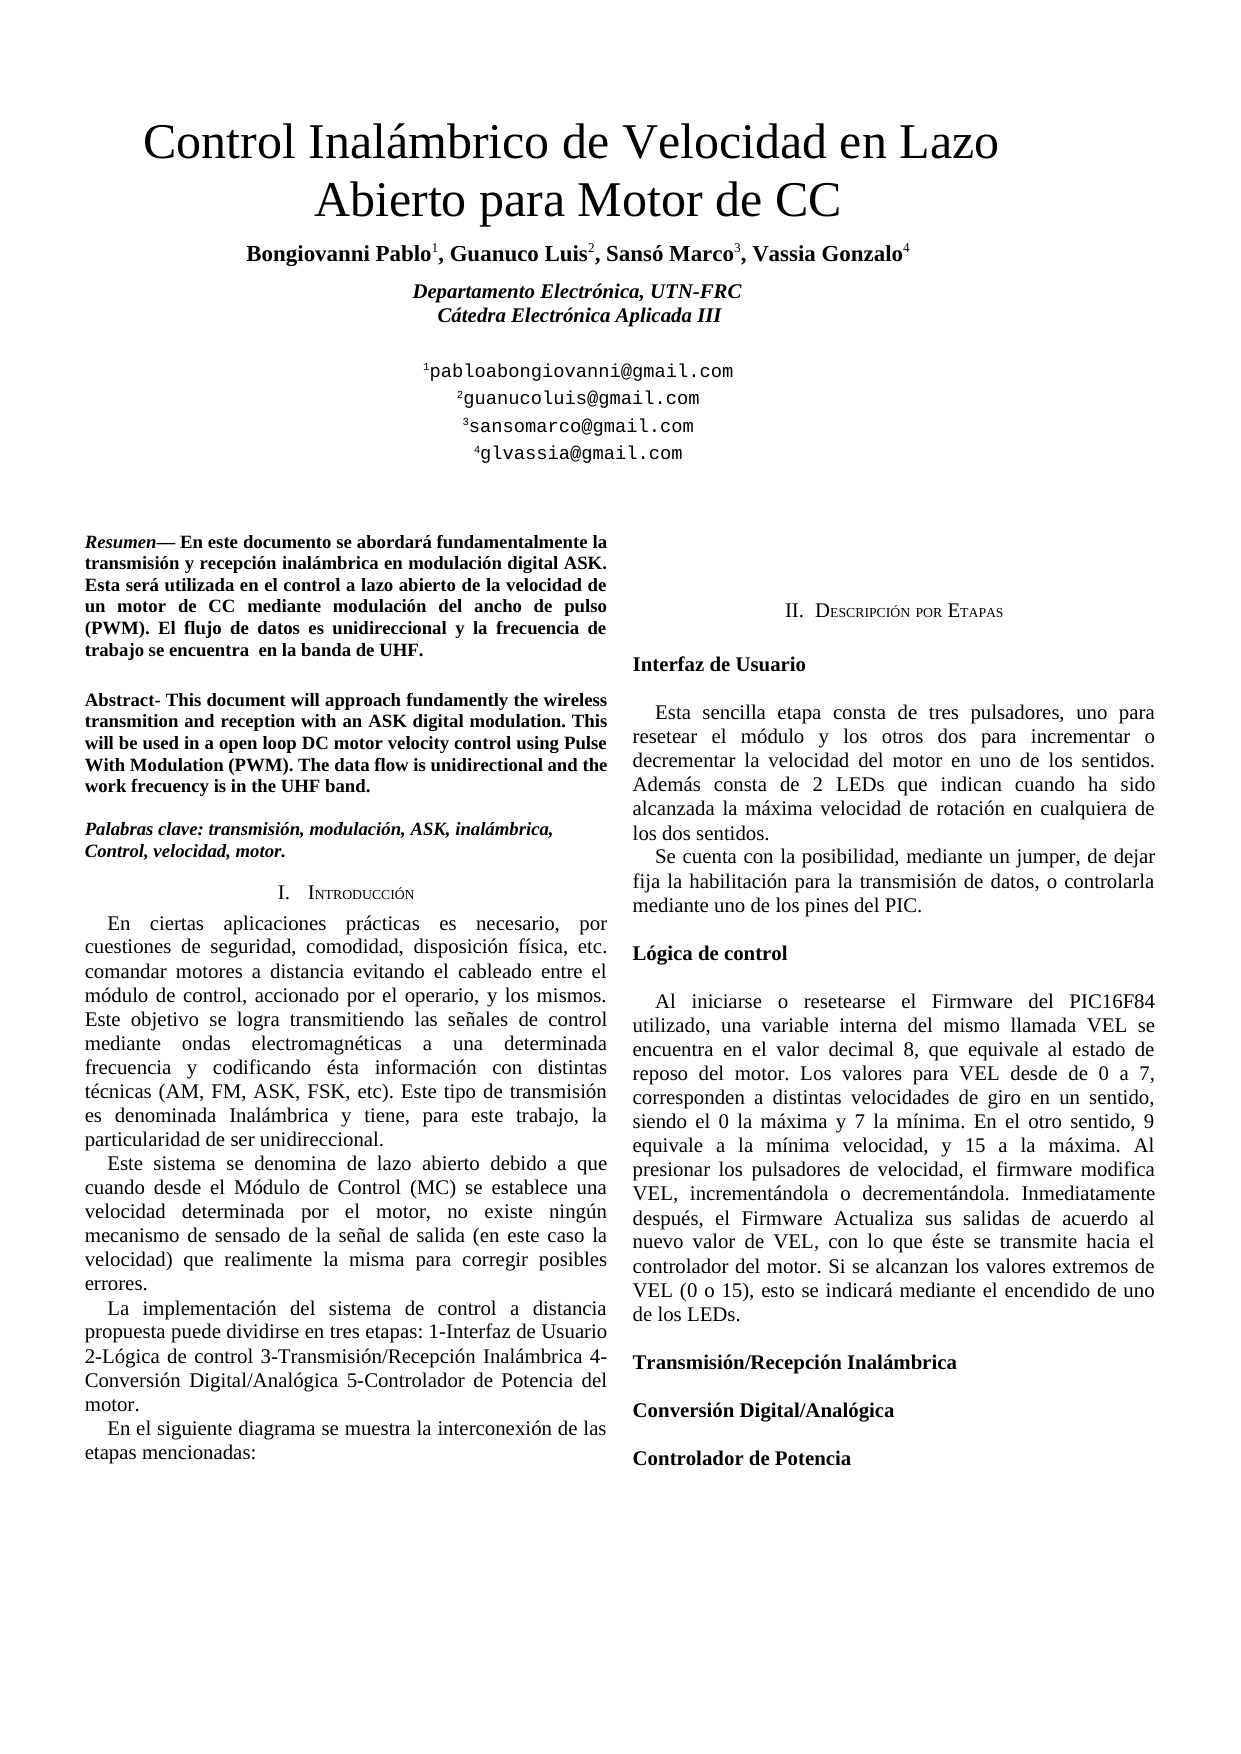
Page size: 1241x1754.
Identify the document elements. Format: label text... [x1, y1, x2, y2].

subtitle Introducción [84, 880, 608, 904]
text 4glvassia@gmail.com [0, 444, 1156, 465]
text Esta sencilla etapa consta de tres pulsadores, uno para resetear el módulo y los otros dos para incrementar o decrementar la velocidad del motor en uno de los sentidos. Además consta de 2 LEDs que indican cuando ha sido alcanzada la máxima velocidad de rotación en cualquiera de los dos sentidos. [632, 700, 1156, 844]
text Abstract- This document will approach fundamently the wireless transmition and reception with an ASK digital modulation. This will be used in a open loop DC motor velocity control using Pulse With Modulation (PWM). The data flow is unidirectional and the work frecuency is in the UHF band. [84, 689, 608, 797]
text Este sistema se denomina de lazo abierto debido a que cuando desde el Módulo de Control (MC) se establece una velocidad determinada por el motor, no existe ningún mecanismo de sensado de la señal de salida (en este caso la velocidad) que realimente la misma para corregir posibles errores. [84, 1151, 608, 1295]
text Resumen— En este documento se abordará fundamentalmente la transmisión y recepción inalámbrica en modulación digital ASK. Esta será utilizada en el control a lazo abierto de la velocidad de un motor de CC mediante modulación del ancho de pulso (PWM). El flujo de datos es unidireccional y la frecuencia de trabajo se encuentra en la banda de UHF. [84, 531, 608, 660]
text Interfaz de Usuario [632, 652, 1156, 676]
text Palabras clave: transmisión, modulación, ASK, inalámbrica, Control, velocidad, motor. [84, 818, 608, 861]
text 1pabloabongiovanni@gmail.com [0, 362, 1156, 383]
text Departamento Electrónica, UTN-FRC Cátedra Electrónica Aplicada III [0, 278, 1156, 327]
text Al iniciarse o resetearse el Firmware del PIC16F84 utilizado, una variable interna del mismo llamada VEL se encuentra en el valor decimal 8, que equivale al estado de reposo del motor. Los valores para VEL desde de 0 a 7, corresponden a distintas velocidades de giro en un sentido, siendo el 0 la máxima y 7 la mínima. En el otro sentido, 9 equivale a la mínima velocidad, y 15 a la máxima. Al presionar los pulsadores de velocidad, el firmware modifica VEL, incrementándola o decrementándola. Inmediatamente después, el Firmware Actualiza sus salidas de acuerdo al nuevo valor de VEL, con lo que éste se transmite hacia el controlador del motor. Si se alcanzan los valores extremos de VEL (0 o 15), esto se indicará mediante el encendido de uno de los LEDs. [632, 989, 1156, 1326]
text Se cuenta con la posibilidad, mediante un jumper, de dejar fija la habilitación para la transmisión de datos, o controlarla mediante uno de los pines del PIC. [632, 844, 1156, 917]
text La implementación del sistema de control a distancia propuesta puede dividirse en tres etapas: 1-Interfaz de Usuario 2-Lógica de control 3-Transmisión/Recepción Inalámbrica 4-Conversión Digital/Analógica 5-Controlador de Potencia del motor. [84, 1295, 608, 1416]
text Transmisión/Recepción Inalámbrica [632, 1350, 1156, 1374]
text Bongiovanni Pablo1, Guanuco Luis2, Sansó Marco3, Vassia Gonzalo4 [0, 240, 1156, 266]
text En ciertas aplicaciones prácticas es necesario, por cuestiones de seguridad, comodidad, disposición física, etc. comandar motores a distancia evitando el cableado entre el módulo de control, accionado por el operario, y los mismos. Este objetivo se logra transmitiendo las señales de control mediante ondas electromagnéticas a una determinada frecuencia y codificando ésta información con distintas técnicas (AM, FM, ASK, FSK, etc). Este tipo de transmisión es denominada Inalámbrica y tiene, para este trabajo, la particularidad de ser unidireccional. [84, 910, 608, 1151]
subtitle Descripción por Etapas [632, 598, 1156, 622]
text Lógica de control [632, 941, 1156, 965]
text Controlador de Potencia [632, 1446, 1156, 1470]
text En el siguiente diagrama se muestra la interconexión de las etapas mencionadas: [84, 1416, 608, 1464]
text 3sansomarco@gmail.com [0, 417, 1156, 438]
title Control Inalámbrico de Velocidad en Lazo [0, 112, 1156, 170]
title Abierto para Motor de CC [0, 170, 1156, 227]
text Conversión Digital/Analógica [632, 1398, 1156, 1422]
text 2guanucoluis@gmail.com [0, 389, 1156, 410]
